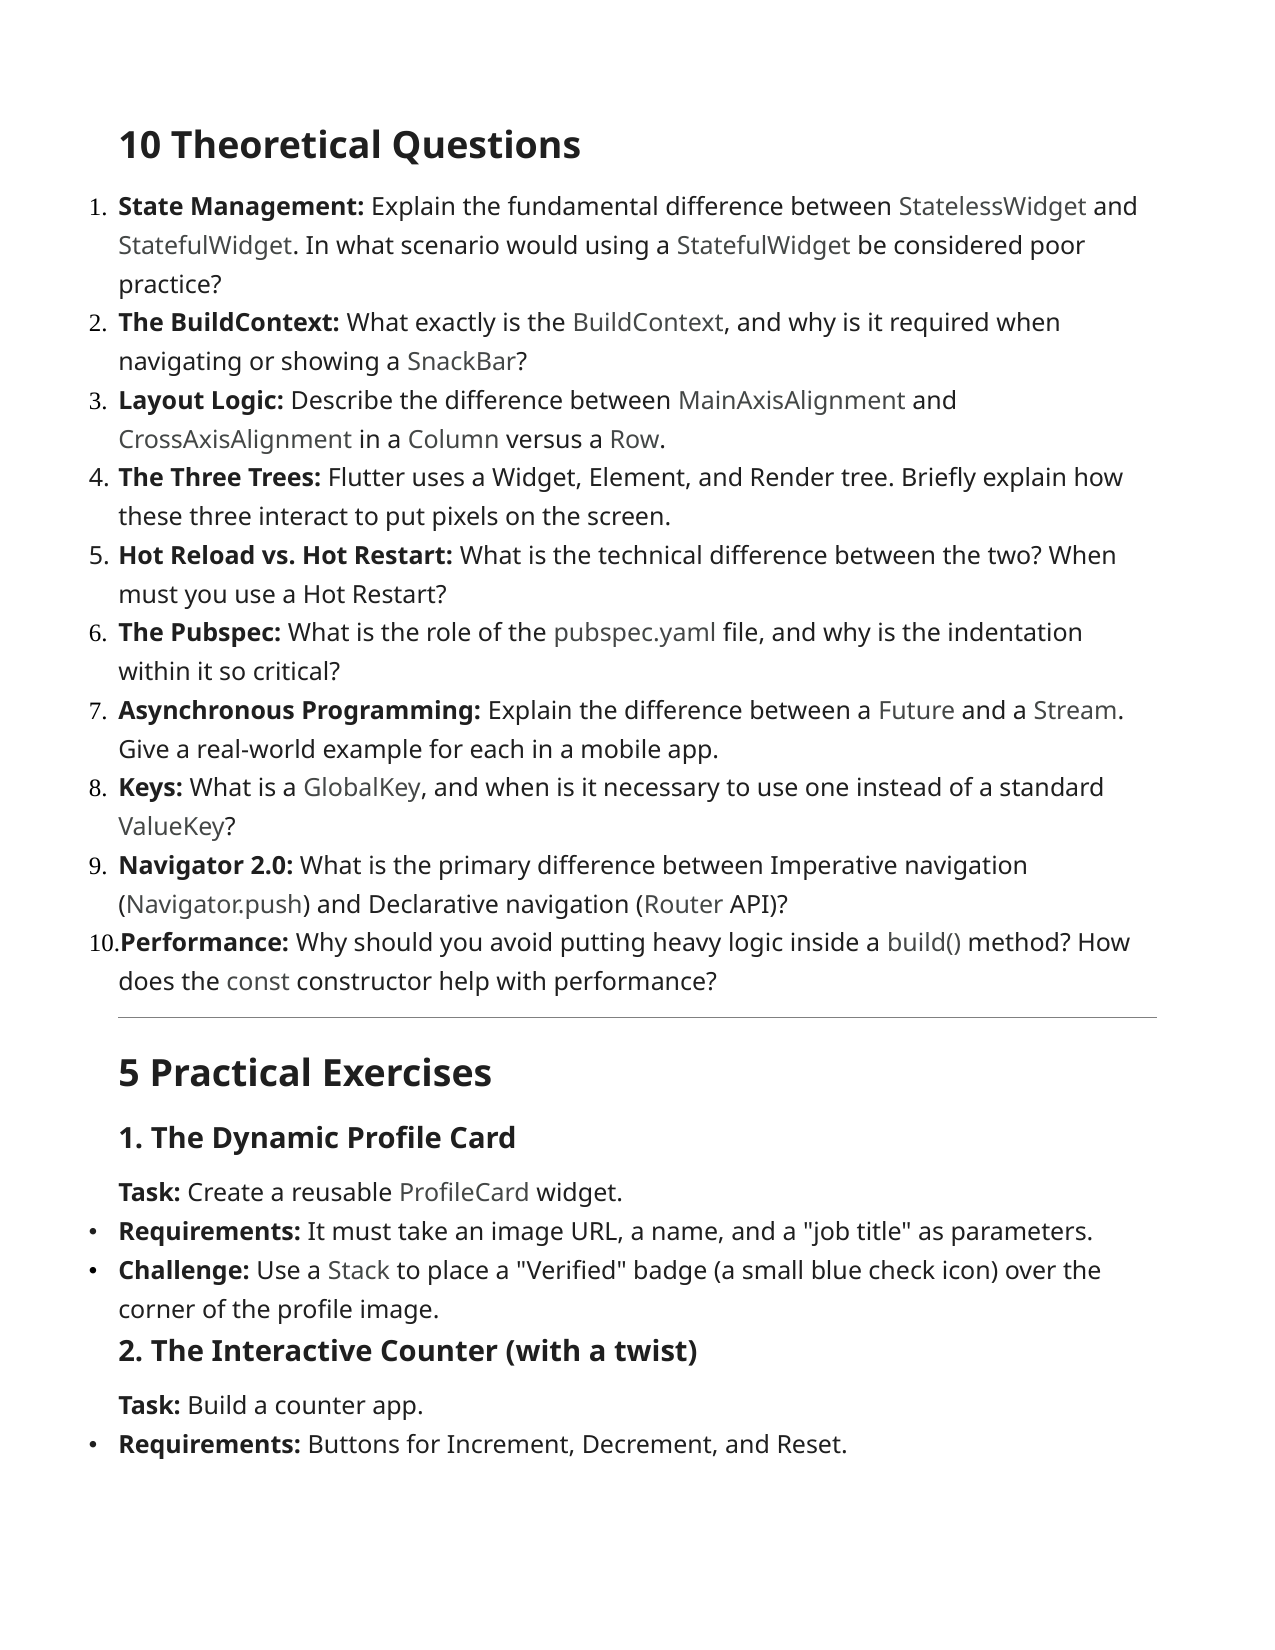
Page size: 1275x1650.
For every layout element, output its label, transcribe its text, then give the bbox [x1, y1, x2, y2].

list Keys: What is a GlobalKey, and when is it necessary to use one instead of a standard ValueKey? [118, 770, 1157, 843]
list Requirements: It must take an image URL, a name, and a "job title" as parameters. [118, 1214, 1157, 1248]
list The Pubspec: What is the role of the pubspec.yaml file, and why is the indentation within it so critical? [118, 615, 1157, 688]
list The Three Trees: Flutter uses a Widget, Element, and Render tree. Briefly explain how these three interact to put pixels on the screen. [118, 460, 1157, 533]
list Navigator 2.0: What is the primary difference between Imperative navigation (Navigator.push) and Declarative navigation (Router API)? [118, 847, 1157, 920]
list Layout Logic: Describe the difference between MainAxisAlignment and CrossAxisAlignment in a Column versus a Row. [118, 382, 1157, 455]
text Task: Create a reusable ProfileCard widget. [118, 1175, 1157, 1209]
list Hot Reload vs. Hot Restart: What is the technical difference between the two? When must you use a Hot Restart? [118, 537, 1157, 610]
text Task: Build a counter app. [118, 1388, 1157, 1422]
list Performance: Why should you avoid putting heavy logic inside a build() method? How does the const constructor help with performance? [118, 925, 1157, 998]
subtitle 2. The Interactive Counter (with a twist) [118, 1330, 1157, 1370]
list Requirements: Buttons for Increment, Decrement, and Reset. [118, 1427, 1157, 1461]
subtitle 1. The Dynamic Profile Card [118, 1117, 1157, 1157]
subtitle 5 Practical Exercises [118, 1047, 1157, 1098]
list Challenge: Use a Stack to place a "Verified" badge (a small blue check icon) over the corner of the profile image. [118, 1253, 1157, 1325]
list State Management: Explain the fundamental difference between StatelessWidget and StatefulWidget. In what scenario would using a StatefulWidget be considered poor practice? [118, 189, 1157, 300]
subtitle 10 Theoretical Questions [118, 118, 1157, 169]
list Asynchronous Programming: Explain the difference between a Future and a Stream. Give a real-world example for each in a mobile app. [118, 692, 1157, 765]
list The BuildContext: What exactly is the BuildContext, and why is it required when navigating or showing a SnackBar? [118, 305, 1157, 378]
